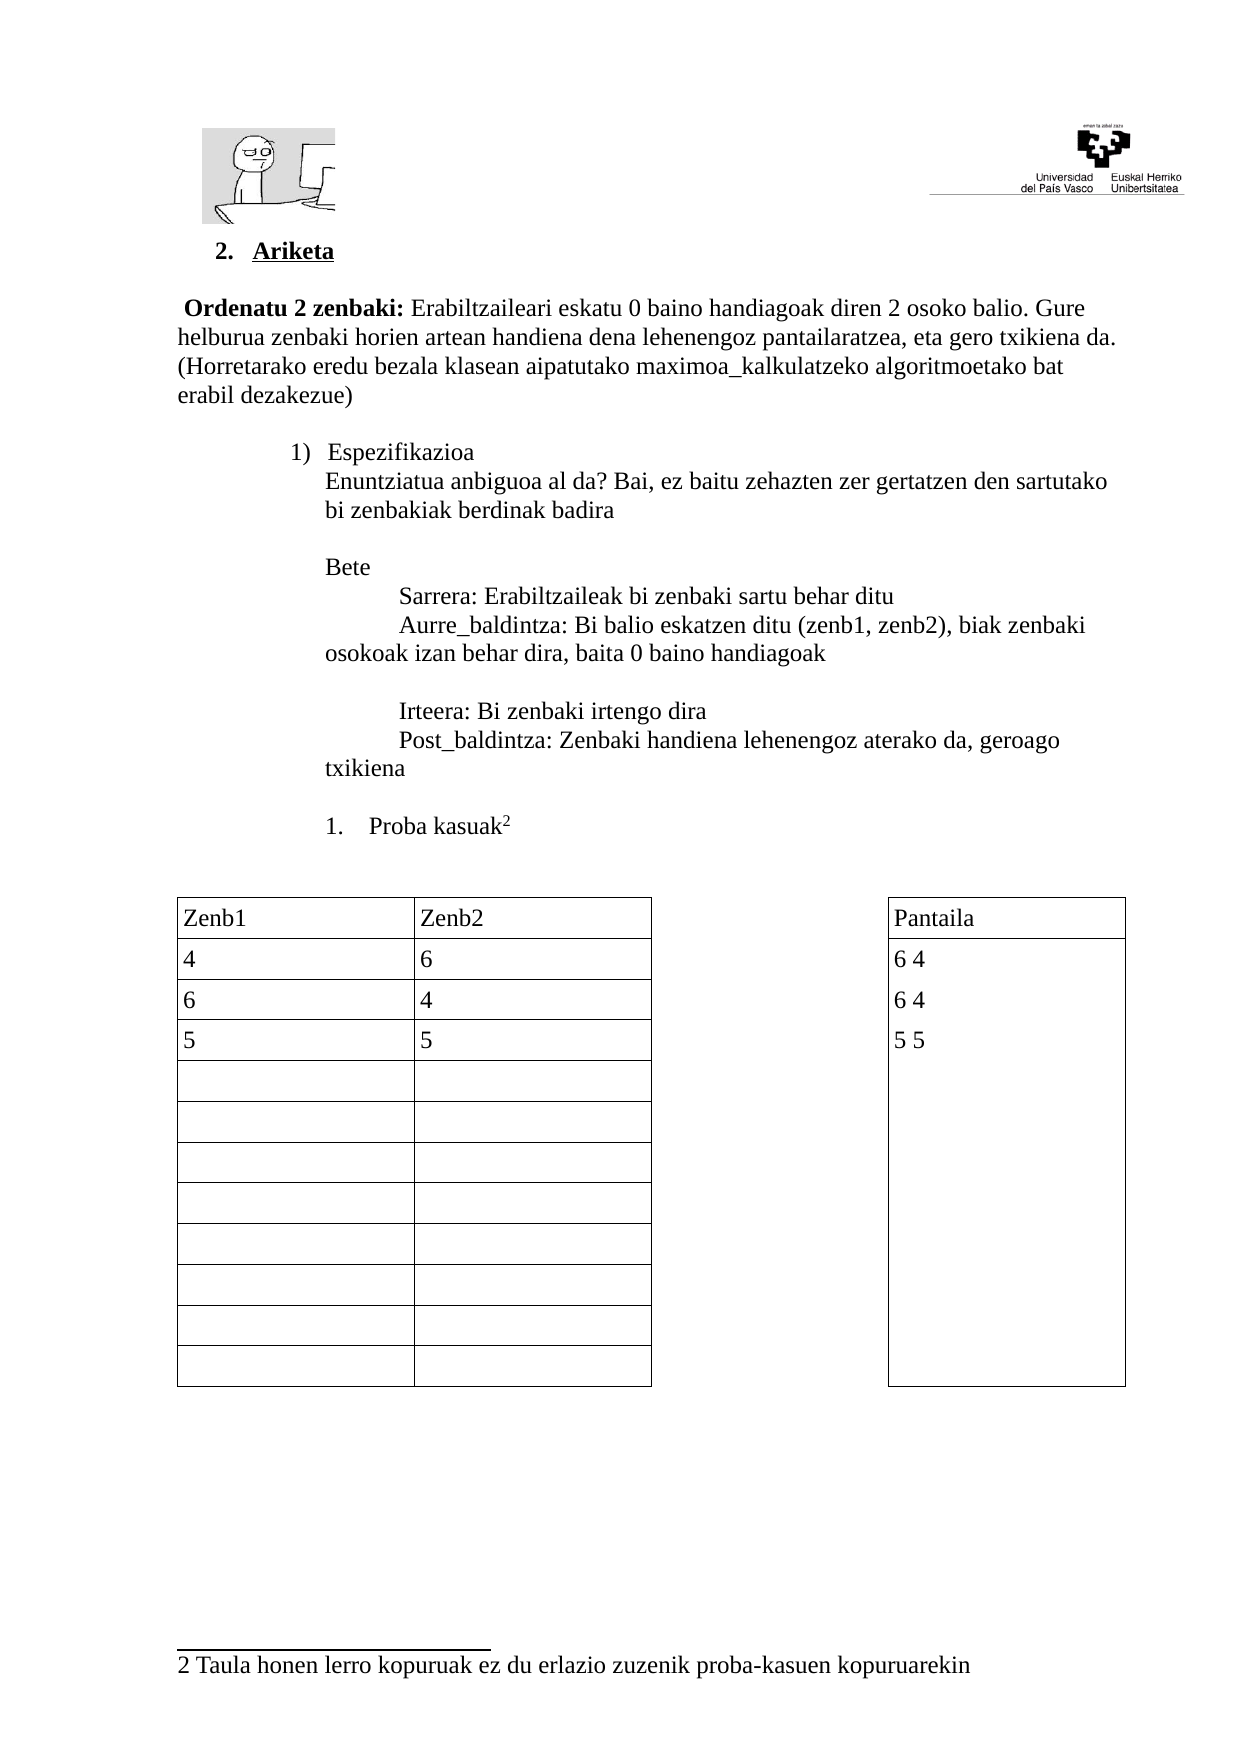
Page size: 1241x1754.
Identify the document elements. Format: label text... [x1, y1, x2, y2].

table_header Zenb2 [415, 898, 651, 938]
table_cell 5 [178, 1020, 414, 1060]
table_cell [652, 1142, 888, 1182]
table_cell [178, 1143, 414, 1182]
table_cell 5 5 [889, 1019, 1125, 1060]
text Sarrera: Erabiltzaileak bi zenbaki sartu behar ditu [325, 581, 1125, 610]
table_cell 6 4 [889, 979, 1125, 1019]
table_cell [889, 1345, 1125, 1386]
table_cell [415, 1346, 651, 1386]
table_cell 6 [178, 980, 414, 1019]
table_cell [889, 1182, 1125, 1223]
table_cell [889, 1264, 1125, 1304]
table_cell [652, 1223, 888, 1264]
table_cell [178, 1224, 414, 1264]
table_cell [652, 1345, 888, 1386]
table_cell 5 [415, 1020, 651, 1060]
table_cell [178, 1265, 414, 1304]
table_cell [652, 1264, 888, 1304]
table_cell [415, 1143, 651, 1182]
text Bete [325, 552, 1125, 581]
table_cell [652, 1101, 888, 1142]
table_cell [178, 1102, 414, 1142]
table_cell 4 [178, 939, 414, 979]
table_header Pantaila [889, 898, 1125, 938]
table_cell [889, 1223, 1125, 1264]
table_cell 4 [415, 980, 651, 1019]
table_cell [652, 1019, 888, 1060]
table_cell [415, 1183, 651, 1223]
table_cell [652, 1060, 888, 1101]
table_cell [652, 979, 888, 1019]
table_cell [178, 1346, 414, 1386]
table_cell [178, 1306, 414, 1345]
list Taula honen lerro kopuruak ez du erlazio zuzenik proba-kasuen kopuruarekin [177, 1650, 1125, 1679]
table_cell [652, 1182, 888, 1223]
list Proba kasuak [325, 811, 1125, 840]
table_cell [178, 1061, 414, 1101]
table_cell [415, 1306, 651, 1345]
text Ordenatu 2 zenbaki: Erabiltzaileari eskatu 0 baino handiagoak diren 2 osoko balio. Gure helburua zenbaki horien artean handiena dena lehenengoz pantailaratzea, eta gero txikiena da. (Horretarako eredu bezala klasean aipatutako maximoa_kalkulatzeko algoritmoetako bat erabil dezakezue) [177, 293, 1125, 408]
text Enuntziatua anbiguoa al da? Bai, ez baitu zehazten zer gertatzen den sartutako bi zenbakiak berdinak badira [325, 466, 1125, 523]
table_cell [889, 1142, 1125, 1182]
text Irteera: Bi zenbaki irtengo dira [325, 696, 1125, 725]
table_header [652, 897, 888, 938]
table_header Zenb1 [178, 898, 414, 938]
table_cell 6 [415, 939, 651, 979]
table_cell [415, 1061, 651, 1101]
text Post_baldintza: Zenbaki handiena lehenengoz aterako da, geroago txikiena [325, 725, 1125, 782]
table_cell [652, 938, 888, 979]
table_cell [889, 1305, 1125, 1345]
list Espezifikazioa [290, 437, 1125, 466]
table_cell [178, 1183, 414, 1223]
table_cell 6 4 [889, 939, 1125, 979]
table_cell [652, 1305, 888, 1345]
table_cell [889, 1101, 1125, 1142]
text Aurre_baldintza: Bi balio eskatzen ditu (zenb1, zenb2), biak zenbaki osokoak izan behar dira, baita 0 baino handiagoak [325, 610, 1125, 667]
list Ariketa [215, 236, 1125, 265]
table_cell [415, 1102, 651, 1142]
table_cell [415, 1224, 651, 1264]
table_cell [889, 1060, 1125, 1101]
table_cell [415, 1265, 651, 1304]
